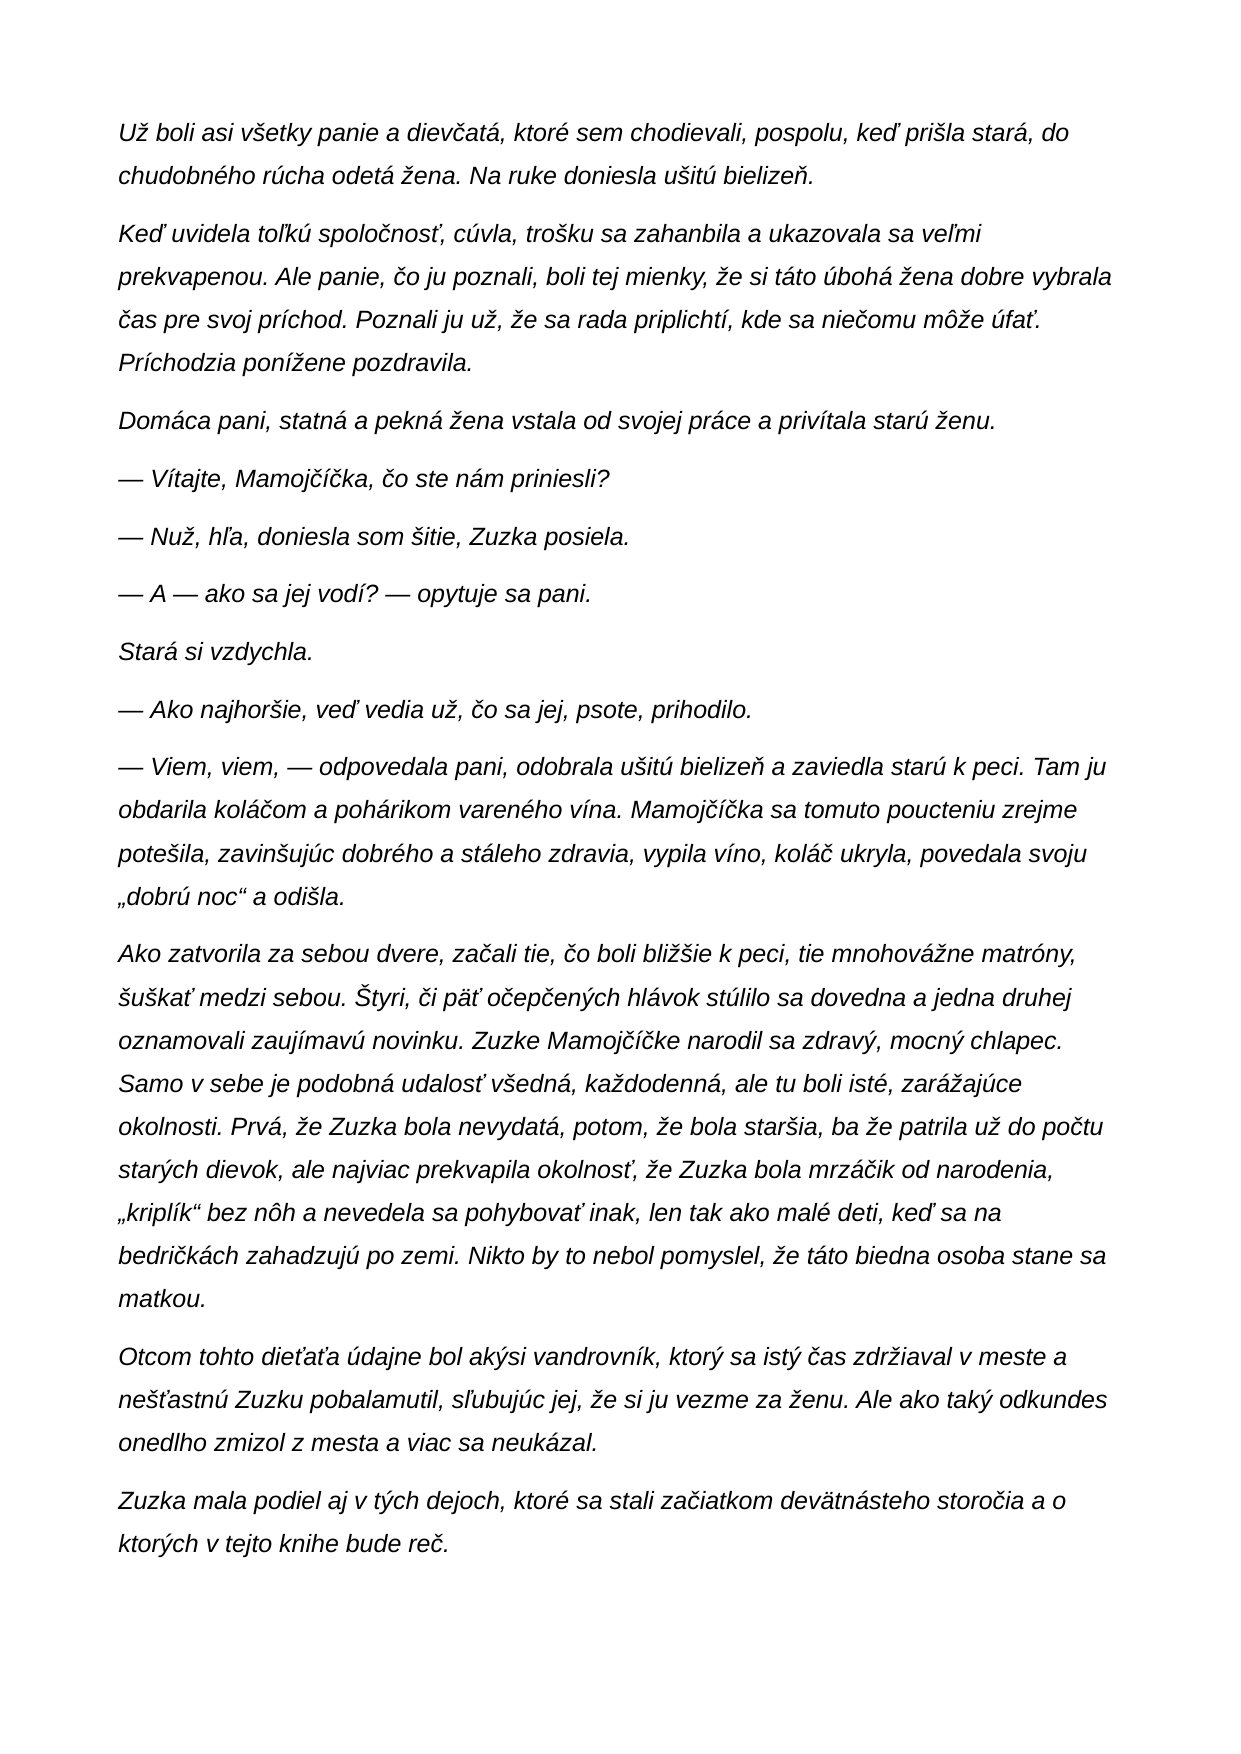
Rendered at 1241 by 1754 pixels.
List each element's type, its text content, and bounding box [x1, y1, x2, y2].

text — Viem, viem, — odpovedala pani, odobrala ušitú bielizeň a zaviedla starú k peci. Tam ju obdarila koláčom a pohárikom vareného vína. Mamojčíčka sa tomuto poucteniu zrejme potešila, zavinšujúc dobrého a stáleho zdravia, vypila víno, koláč ukryla, povedala svoju „dobrú noc“ a odišla. [118, 752, 1122, 910]
text Ako zatvorila za sebou dvere, začali tie, čo boli bližšie k peci, tie mnohovážne matróny, šuškať medzi sebou. Štyri, či päť očepčených hlávok stúlilo sa dovedna a jedna druhej oznamovali zaujímavú novinku. Zuzke Mamojčíčke narodil sa zdravý, mocný chlapec. Samo v sebe je podobná udalosť všedná, každodenná, ale tu boli isté, zarážajúce okolnosti. Prvá, že Zuzka bola nevydatá, potom, že bola staršia, ba že patrila už do počtu starých dievok, ale najviac prekvapila okolnosť, že Zuzka bola mrzáčik od narodenia, „kriplík“ bez nôh a nevedela sa pohybovať inak, len tak ako malé deti, keď sa na bedričkách zahadzujú po zemi. Nikto by to nebol pomyslel, že táto biedna osoba stane sa matkou. [118, 939, 1122, 1313]
text Stará si vzdychla. [118, 637, 1122, 666]
text — Nuž, hľa, doniesla som šitie, Zuzka posiela. [118, 521, 1122, 550]
text — Vítajte, Mamojčíčka, čo ste nám priniesli? [118, 464, 1122, 492]
text Keď uvidela toľkú spoločnosť, cúvla, trošku sa zahanbila a ukazovala sa veľmi prekvapenou. Ale panie, čo ju poznali, boli tej mienky, že si táto úbohá žena dobre vybrala čas pre svoj príchod. Poznali ju už, že sa rada priplichtí, kde sa niečomu môže úfať. Príchodzia ponížene pozdravila. [118, 219, 1122, 377]
text Otcom tohto dieťaťa údajne bol akýsi vandrovník, ktorý sa istý čas zdržiaval v meste a nešťastnú Zuzku pobalamutil, sľubujúc jej, že si ju vezme za ženu. Ale ako taký odkundes onedlho zmizol z mesta a viac sa neukázal. [118, 1342, 1122, 1457]
text Domáca pani, statná a pekná žena vstala od svojej práce a privítala starú ženu. [118, 406, 1122, 435]
text — A — ako sa jej vodí? — opytuje sa pani. [118, 579, 1122, 608]
text — Ako najhoršie, veď vedia už, čo sa jej, psote, prihodilo. [118, 694, 1122, 723]
text Zuzka mala podiel aj v tých dejoch, ktoré sa stali začiatkom devätnásteho storočia a o ktorých v tejto knihe bude reč. [118, 1486, 1122, 1558]
text Už boli asi všetky panie a dievčatá, ktoré sem chodievali, pospolu, keď prišla stará, do chudobného rúcha odetá žena. Na ruke doniesla ušitú bielizeň. [118, 118, 1122, 190]
